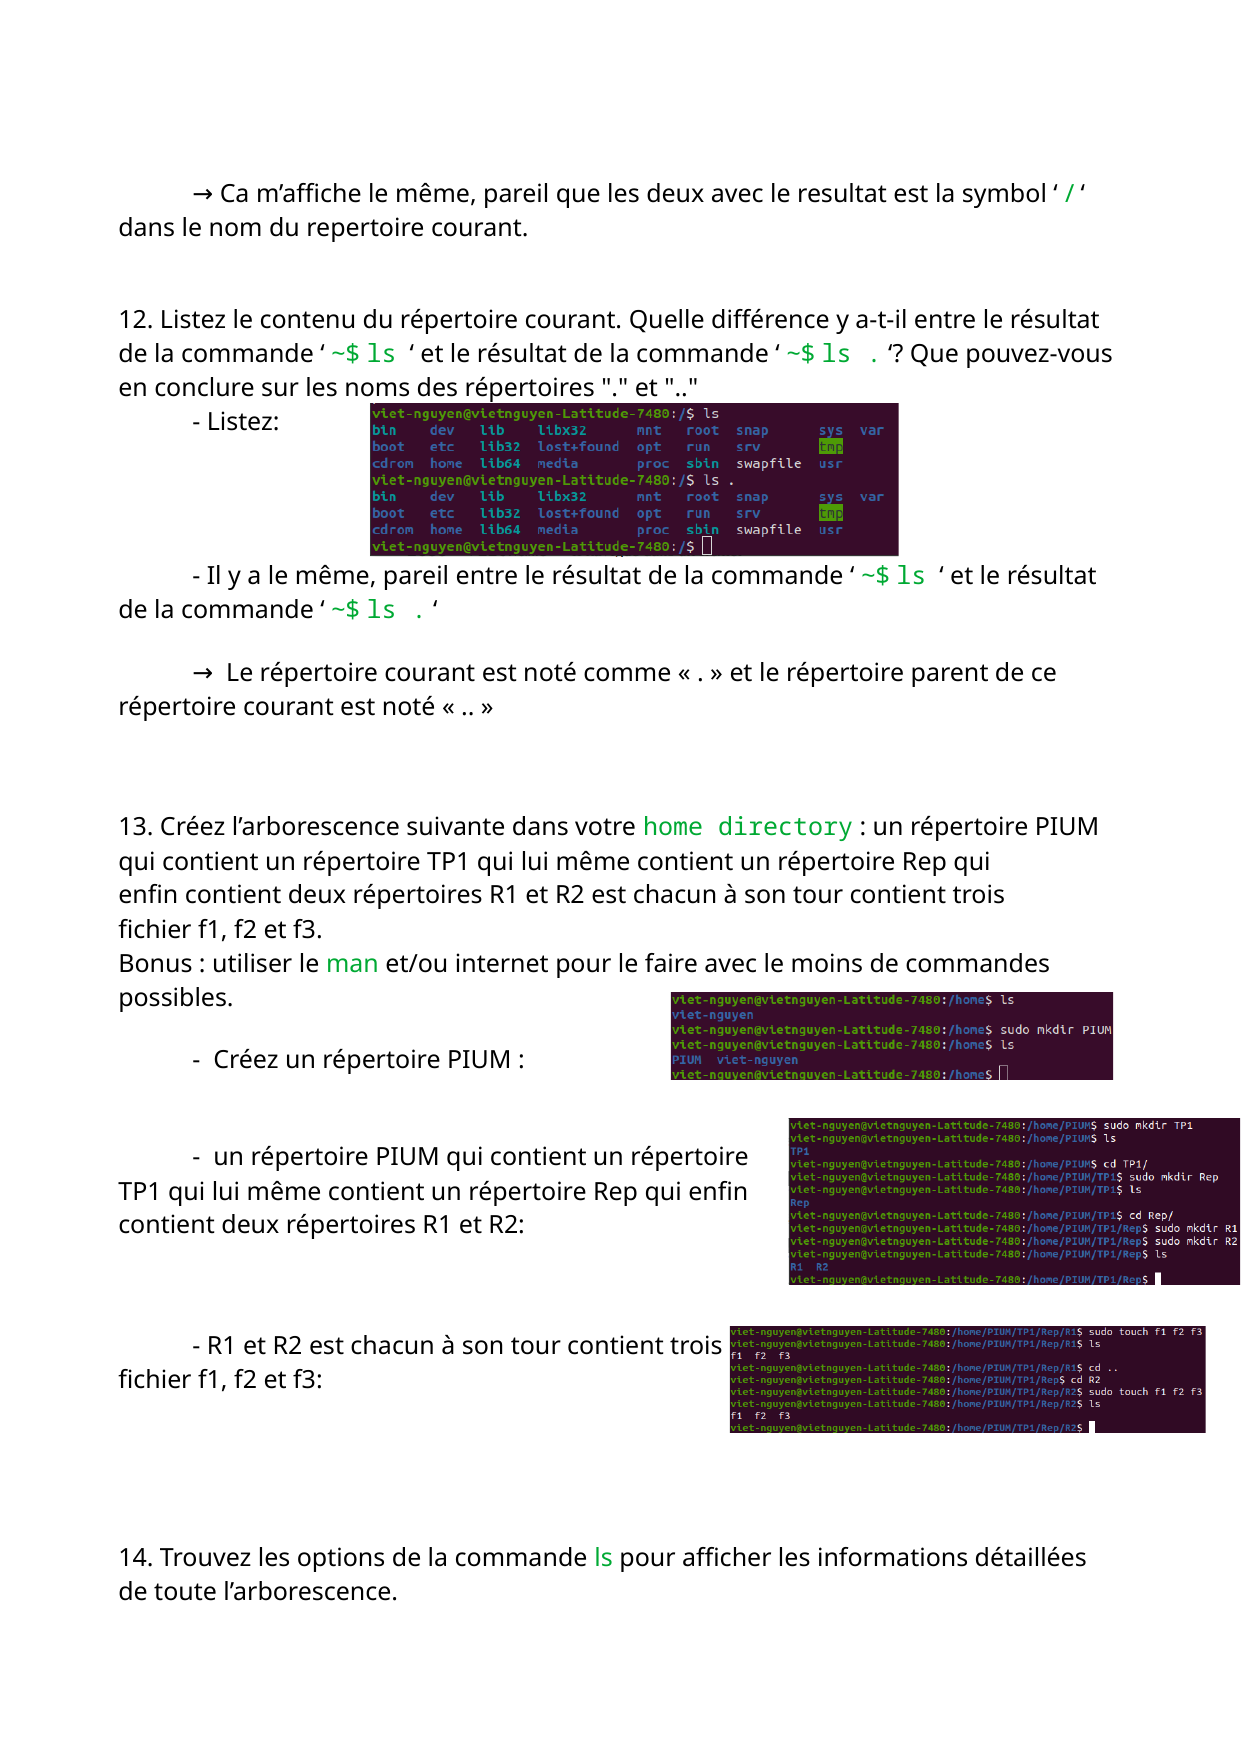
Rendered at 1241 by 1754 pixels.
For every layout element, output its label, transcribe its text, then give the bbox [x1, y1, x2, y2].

text - R1 et R2 est chacun à son tour contient trois fichier f1, f2 et f3: [118, 1327, 729, 1396]
picture [670, 992, 1114, 1080]
text - un répertoire PIUM qui contient un répertoire TP1 qui lui même contient un répertoire Rep qui enfin contient deux répertoires R1 et R2: [118, 1139, 788, 1241]
text - Il y a le même, pareil entre le résultat de la commande ‘ ~$ ls ‘ et le résultat de la commande ‘ ~$ ls . ‘ [118, 558, 1122, 626]
text 13. Créez l’arborescence suivante dans votre home directory : un répertoire PIUM qui contient un répertoire TP1 qui lui même contient un répertoire Rep qui enfin contient deux répertoires R1 et R2 est chacun à son tour contient trois fichier f1, f2 et f3. [118, 809, 1122, 945]
text - Créez un répertoire PIUM : [118, 1042, 670, 1076]
text 14. Trouvez les options de la commande ls pour afficher les informations détaillées de toute l’arborescence. [118, 1539, 1122, 1607]
text → Ca m’affiche le même, pareil que les deux avec le resultat est la symbol ‘ / ‘ dans le nom du repertoire courant. [118, 176, 1122, 244]
text → Le répertoire courant est noté comme « . » et le répertoire parent de ce répertoire courant est noté « .. » [118, 655, 1122, 723]
picture [369, 403, 899, 557]
picture [729, 1326, 1206, 1433]
picture [788, 1118, 1241, 1285]
text Bonus : utiliser le man et/ou internet pour le faire avec le moins de commandes possibles. [118, 945, 1122, 1013]
text [899, 403, 1122, 437]
text - Listez: [118, 403, 369, 437]
text 12. Listez le contenu du répertoire courant. Quelle différence y a-t-il entre le résultat de la commande ‘ ~$ ls ‘ et le résultat de la commande ‘ ~$ ls . ‘? Que pouvez-vous en conclure sur les noms des répertoires "." et ".." [118, 301, 1122, 403]
